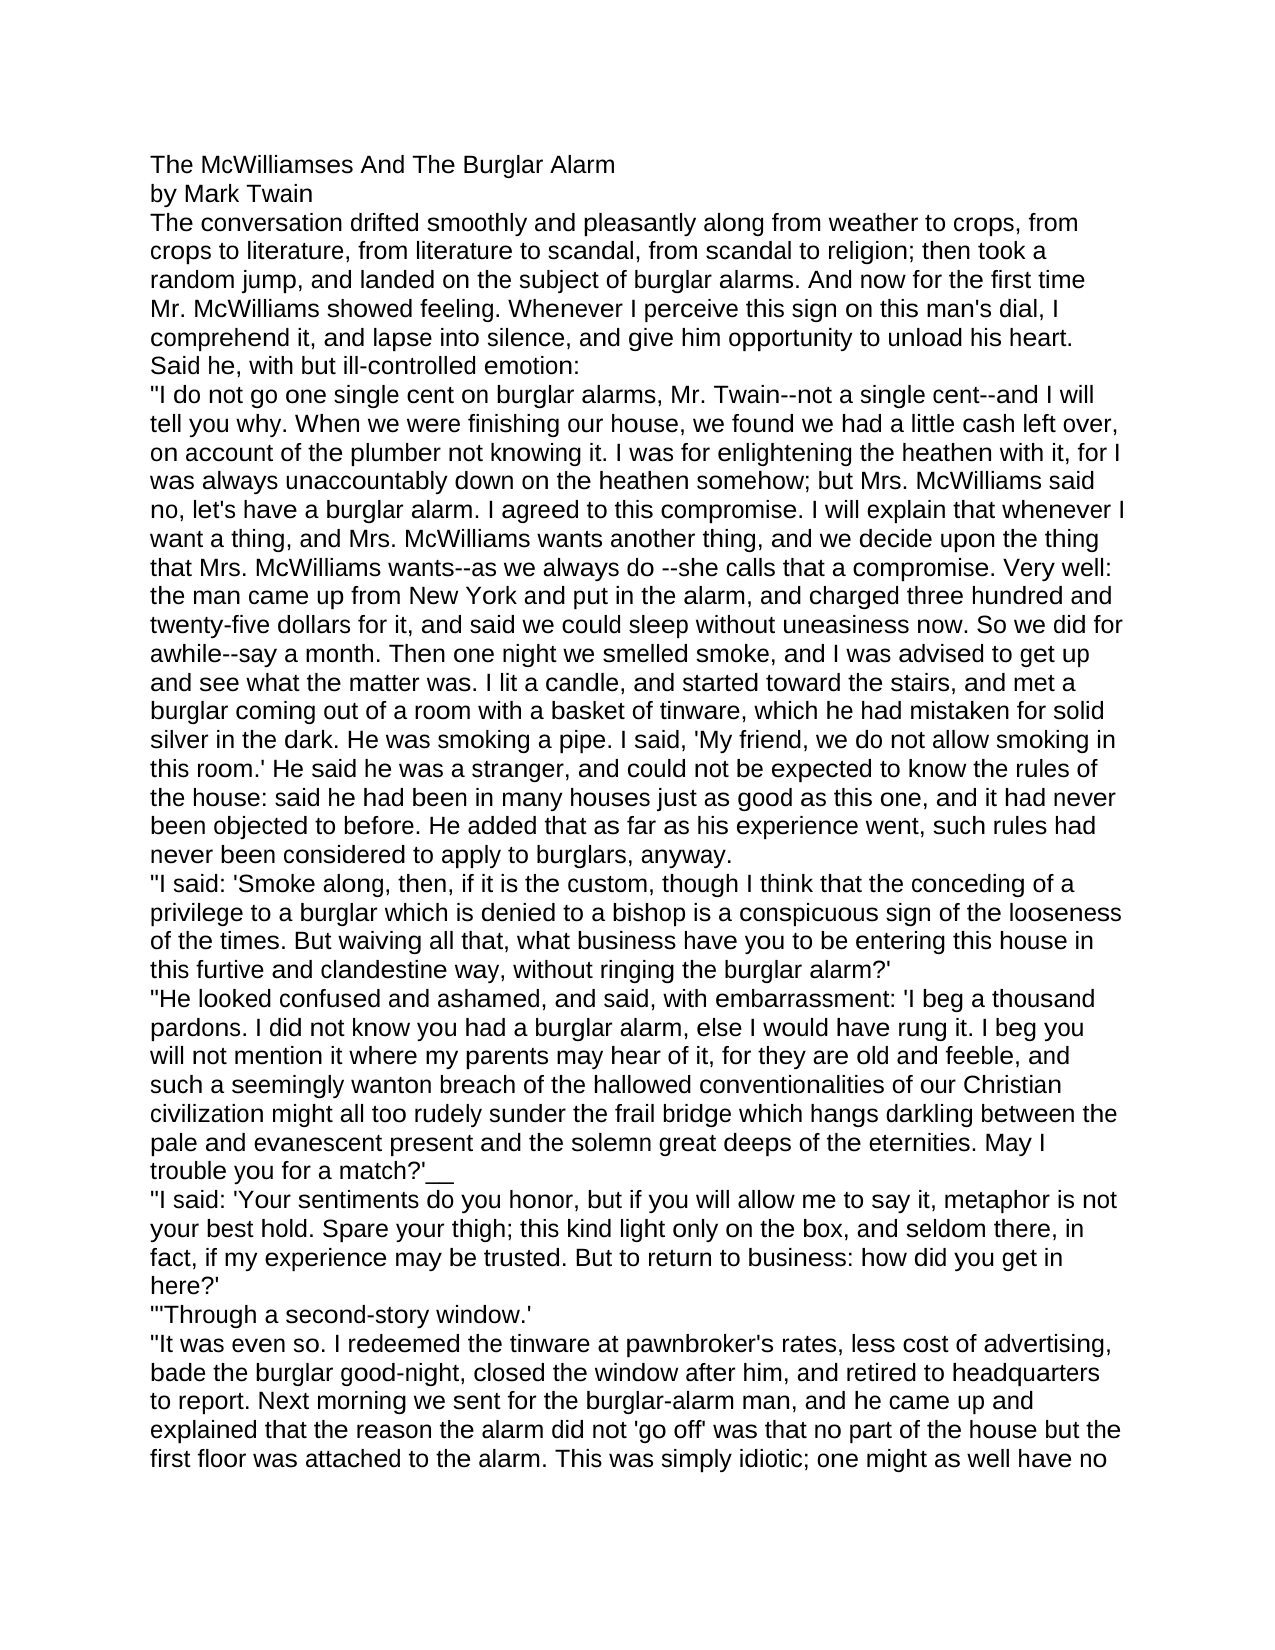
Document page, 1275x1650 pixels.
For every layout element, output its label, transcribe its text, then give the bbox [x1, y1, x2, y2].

text "I said: 'Your sentiments do you honor, but if you will allow me to say it, metaphor is not your best hold. Spare your thigh; this kind light only on the box, and seldom there, in fact, if my experience may be trusted. But to return to business: how did you get in here?' [150, 1185, 1125, 1300]
text "It was even so. I redeemed the tinware at pawnbroker's rates, less cost of advertising, bade the burglar good-night, closed the window after him, and retired to headquarters to report. Next morning we sent for the burglar-alarm man, and he came up and explained that the reason the alarm did not 'go off' was that no part of the house but the first floor was attached to the alarm. This was simply idiotic; one might as well have no [150, 1329, 1125, 1472]
text "I said: 'Smoke along, then, if it is the custom, though I think that the conceding of a privilege to a burglar which is denied to a bishop is a conspicuous sign of the looseness of the times. But waiving all that, what business have you to be entering this house in this furtive and clandestine way, without ringing the burglar alarm?' [150, 869, 1125, 984]
text "'Through a second-story window.' [150, 1300, 1125, 1329]
text The McWilliamses And The Burglar Alarm [150, 150, 1125, 179]
text "He looked confused and ashamed, and said, with embarrassment: 'I beg a thousand pardons. I did not know you had a burglar alarm, else I would have rung it. I beg you will not mention it where my parents may hear of it, for they are old and feeble, and such a seemingly wanton breach of the hallowed conventionalities of our Christian civilization might all too rudely sunder the frail bridge which hangs darkling between the pale and evanescent present and the solemn great deeps of the eternities. May I trouble you for a match?'__ [150, 984, 1125, 1185]
text The conversation drifted smoothly and pleasantly along from weather to crops, from crops to literature, from literature to scandal, from scandal to religion; then took a random jump, and landed on the subject of burglar alarms. And now for the first time Mr. McWilliams showed feeling. Whenever I perceive this sign on this man's dial, I comprehend it, and lapse into silence, and give him opportunity to unload his heart. Said he, with but ill-controlled emotion: [150, 207, 1125, 380]
text by Mark Twain [150, 179, 1125, 207]
text "I do not go one single cent on burglar alarms, Mr. Twain--not a single cent--and I will tell you why. When we were finishing our house, we found we had a little cash left over, on account of the plumber not knowing it. I was for enlightening the heathen with it, for I was always unaccountably down on the heathen somehow; but Mrs. McWilliams said no, let's have a burglar alarm. I agreed to this compromise. I will explain that whenever I want a thing, and Mrs. McWilliams wants another thing, and we decide upon the thing that Mrs. McWilliams wants--as we always do --she calls that a compromise. Very well: the man came up from New York and put in the alarm, and charged three hundred and twenty-five dollars for it, and said we could sleep without uneasiness now. So we did for awhile--say a month. Then one night we smelled smoke, and I was advised to get up and see what the matter was. I lit a candle, and started toward the stairs, and met a burglar coming out of a room with a basket of tinware, which he had mistaken for solid silver in the dark. He was smoking a pipe. I said, 'My friend, we do not allow smoking in this room.' He said he was a stranger, and could not be expected to know the rules of the house: said he had been in many houses just as good as this one, and it had never been objected to before. He added that as far as his experience went, such rules had never been considered to apply to burglars, anyway. [150, 380, 1125, 869]
